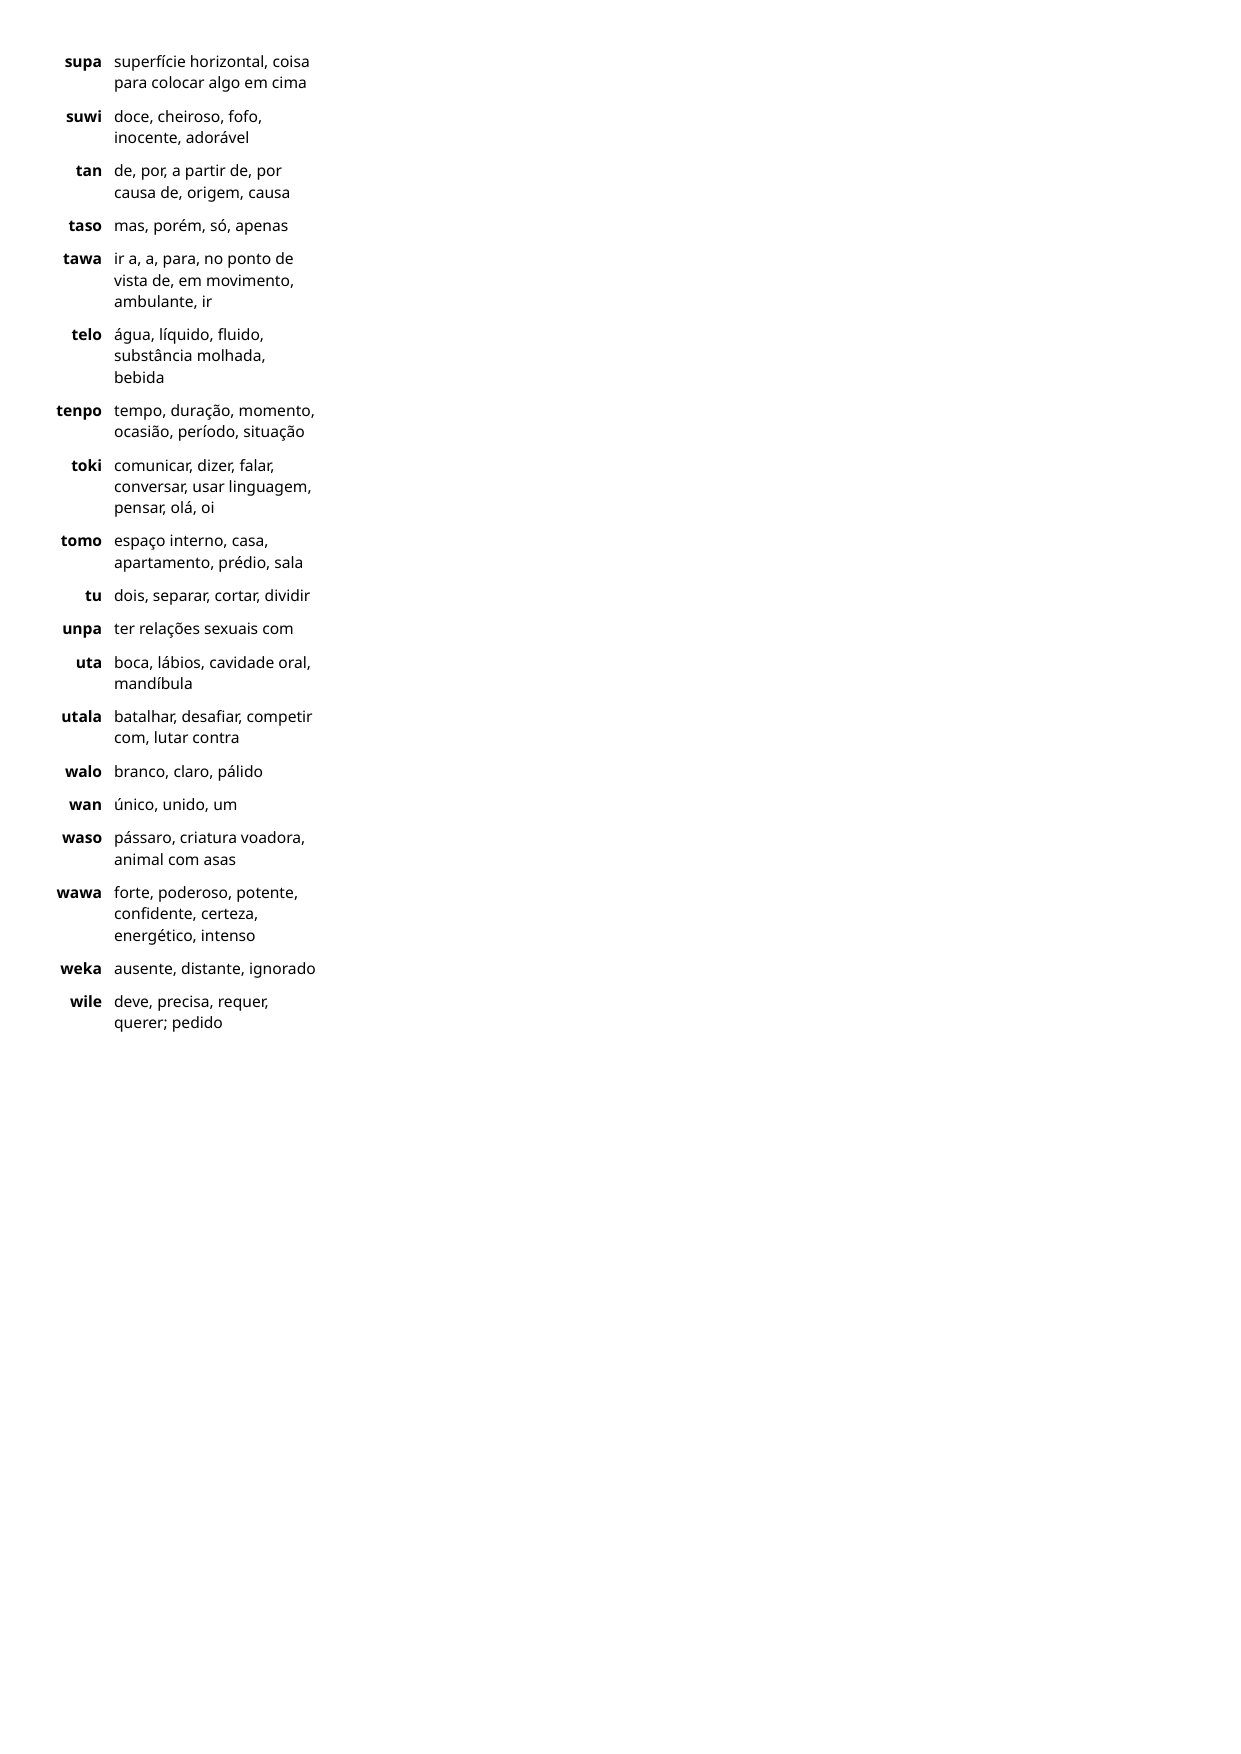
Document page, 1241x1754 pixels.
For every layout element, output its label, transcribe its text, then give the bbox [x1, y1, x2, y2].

table_cell espaço interno, casa, apartamento, prédio, sala [108, 524, 324, 579]
table_cell ausente, distante, ignorado [108, 952, 324, 985]
table_cell água, líquido, fluido, substância molhada, bebida [108, 318, 324, 394]
table_cell ir a, a, para, no ponto de vista de, em movimento, ambulante, ir [108, 242, 324, 318]
table_cell tempo, duração, momento, ocasião, período, situação [108, 394, 324, 448]
table_cell wawa [33, 876, 108, 952]
table_cell tawa [33, 242, 108, 318]
table_cell superfície horizontal, coisa para colocar algo em cima [108, 45, 324, 99]
table_cell de, por, a partir de, por causa de, origem, causa [108, 154, 324, 209]
table_cell supa [33, 45, 108, 99]
table_cell mas, porém, só, apenas [108, 209, 324, 242]
table_cell suwi [33, 100, 108, 154]
table_cell waso [33, 821, 108, 876]
table_cell boca, lábios, cavidade oral, mandíbula [108, 645, 324, 700]
table_cell unpa [33, 612, 108, 645]
table_cell comunicar, dizer, falar, conversar, usar linguagem, pensar, olá, oi [108, 448, 324, 524]
table_cell telo [33, 318, 108, 394]
table_cell ter relações sexuais com [108, 612, 324, 645]
table_cell branco, claro, pálido [108, 755, 324, 788]
table_cell walo [33, 755, 108, 788]
table_cell weka [33, 952, 108, 985]
table_cell tomo [33, 524, 108, 579]
table_cell doce, cheiroso, fofo, inocente, adorável [108, 100, 324, 154]
table_cell deve, precisa, requer, querer; pedido [108, 985, 324, 1039]
table_cell toki [33, 448, 108, 524]
table_cell pássaro, criatura voadora, animal com asas [108, 821, 324, 876]
table_cell utala [33, 700, 108, 754]
table_cell tan [33, 154, 108, 209]
table_cell único, unido, um [108, 788, 324, 821]
table_cell forte, poderoso, potente, confidente, certeza, energético, intenso [108, 876, 324, 952]
table_cell uta [33, 645, 108, 700]
table_cell taso [33, 209, 108, 242]
table_cell dois, separar, cortar, dividir [108, 579, 324, 612]
table_cell wile [33, 985, 108, 1039]
table_cell batalhar, desafiar, competir com, lutar contra [108, 700, 324, 754]
table_cell wan [33, 788, 108, 821]
table_cell tenpo [33, 394, 108, 448]
table_cell tu [33, 579, 108, 612]
